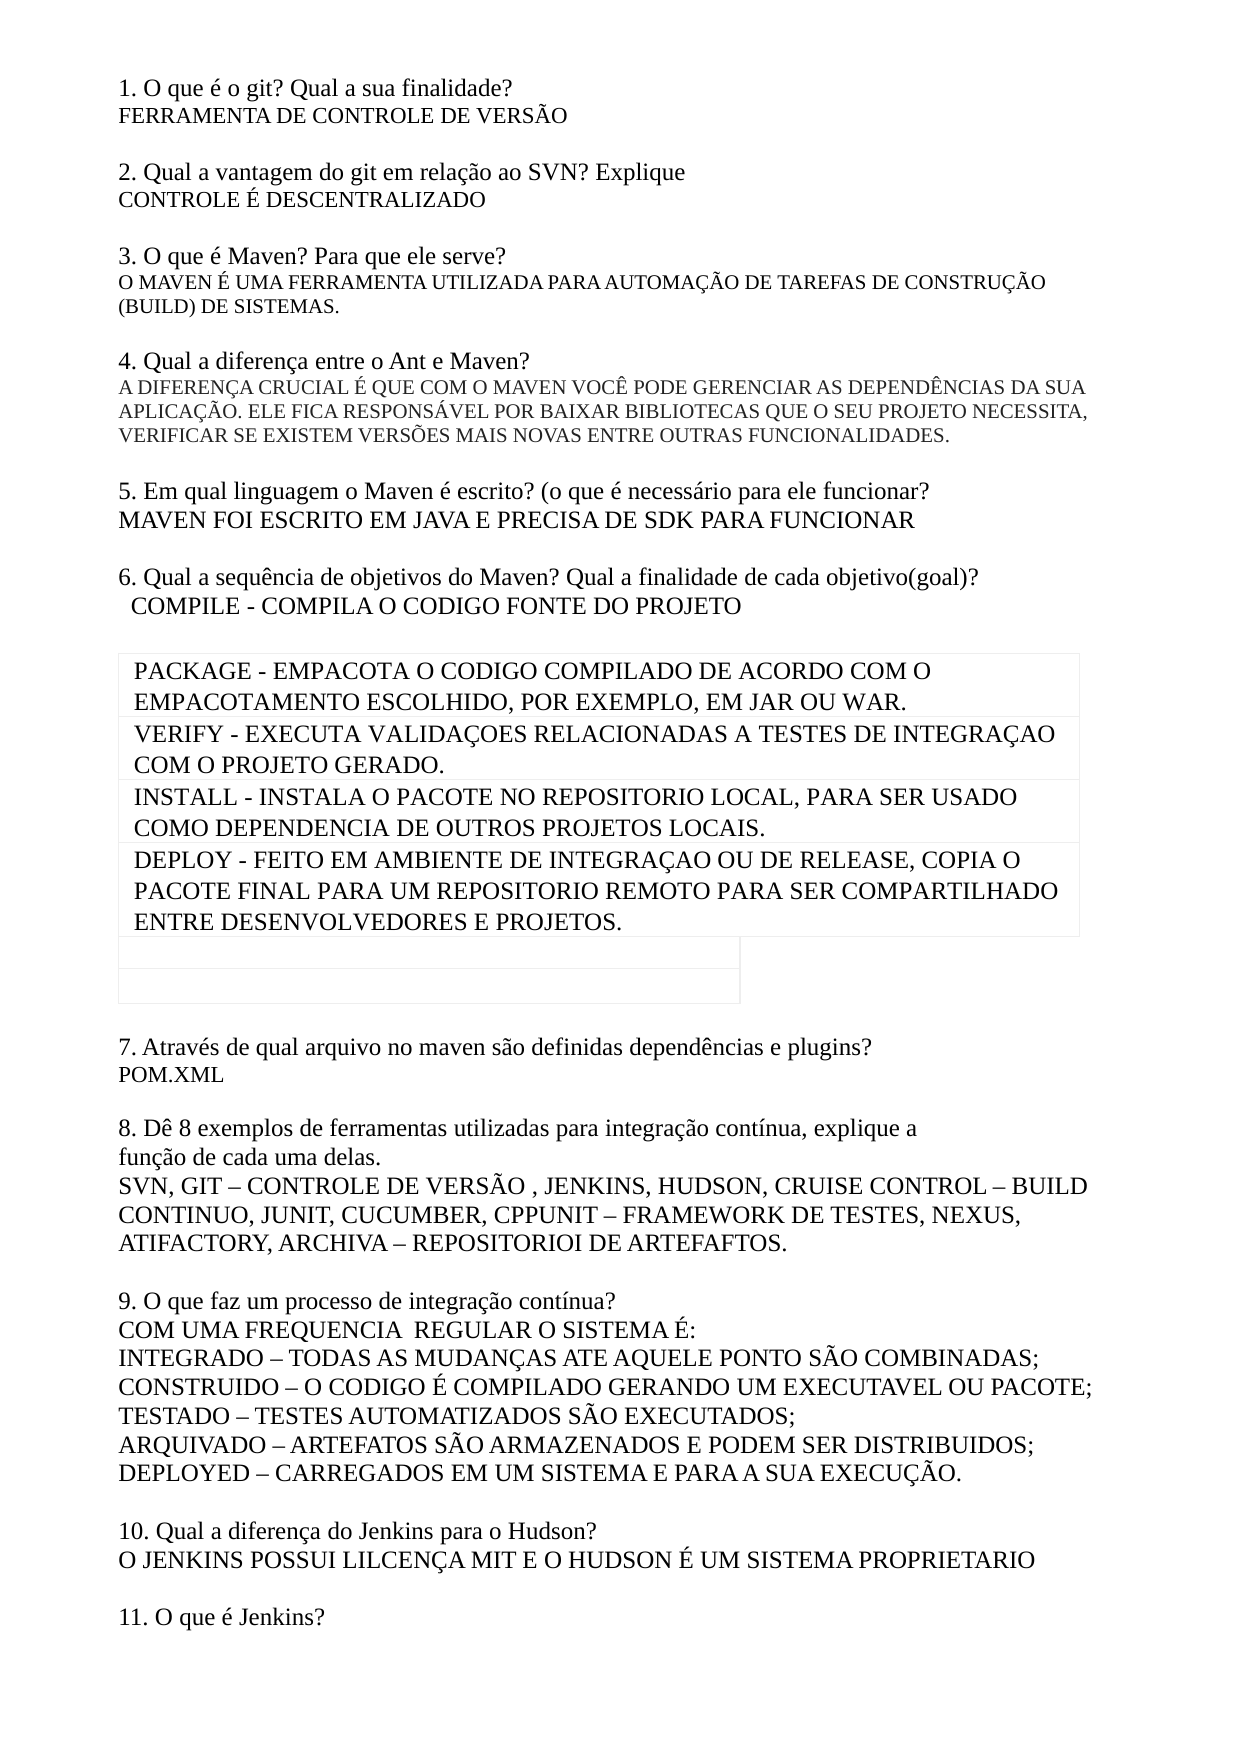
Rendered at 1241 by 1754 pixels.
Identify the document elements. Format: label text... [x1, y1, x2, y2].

table_cell [1080, 716, 1169, 779]
table_header [118, 620, 740, 653]
table_cell [1080, 936, 1169, 968]
text 4. Qual a diferença entre o Ant e Maven? [118, 346, 1122, 375]
table_cell [1080, 779, 1169, 842]
text 2. Qual a vantagem do git em relação ao SVN? Explique [118, 157, 1122, 186]
text 5. Em qual linguagem o Maven é escrito? (o que é necessário para ele funcionar? [118, 476, 1122, 505]
table_cell [1080, 842, 1169, 936]
text INTEGRADO – TODAS AS MUDANÇAS ATE AQUELE PONTO SÃO COMBINADAS; [118, 1343, 1122, 1372]
text TESTADO – TESTES AUTOMATIZADOS SÃO EXECUTADOS; [118, 1401, 1122, 1430]
text 11. O que é Jenkins? [118, 1602, 1122, 1631]
text MAVEN FOI ESCRITO EM JAVA E PRECISA DE SDK PARA FUNCIONAR [118, 505, 1122, 534]
table_cell PACKAGE - EMPACOTA O CODIGO COMPILADO DE ACORDO COM O EMPACOTAMENTO ESCOLHIDO, POR EXEMPLO, EM JAR OU WAR. [119, 654, 1079, 716]
text DEPLOYED – CARREGADOS EM UM SISTEMA E PARA A SUA EXECUÇÃO. [118, 1458, 1122, 1487]
table_cell [741, 937, 1079, 968]
table_cell [119, 969, 739, 1003]
text 9. O que faz um processo de integração contínua? [118, 1286, 1122, 1315]
text 7. Através de qual arquivo no maven são definidas dependências e plugins? [118, 1032, 1122, 1061]
text 10. Qual a diferença do Jenkins para o Hudson? [118, 1516, 1122, 1545]
table_header [740, 620, 1079, 653]
text 1. O que é o git? Qual a sua finalidade? [118, 73, 1122, 102]
text O JENKINS POSSUI LILCENÇA MIT E O HUDSON É UM SISTEMA PROPRIETARIO [118, 1545, 1122, 1573]
text FERRAMENTA DE CONTROLE DE VERSÃO [118, 102, 1122, 128]
table_header [1080, 620, 1169, 653]
table_cell [741, 968, 1169, 1003]
text SVN, GIT – CONTROLE DE VERSÃO , JENKINS, HUDSON, CRUISE CONTROL – BUILD CONTINUO, JUNIT, CUCUMBER, CPPUNIT – FRAMEWORK DE TESTES, NEXUS, ATIFACTORY, ARCHIVA – REPOSITORIOI DE ARTEFAFTOS. [118, 1171, 1122, 1257]
table_cell DEPLOY - FEITO EM AMBIENTE DE INTEGRAÇAO OU DE RELEASE, COPIA O PACOTE FINAL PARA UM REPOSITORIO REMOTO PARA SER COMPARTILHADO ENTRE DESENVOLVEDORES E PROJETOS. [119, 843, 1079, 936]
text CONSTRUIDO – O CODIGO É COMPILADO GERANDO UM EXECUTAVEL OU PACOTE; [118, 1372, 1122, 1401]
table_cell VERIFY - EXECUTA VALIDAÇOES RELACIONADAS A TESTES DE INTEGRAÇAO COM O PROJETO GERADO. [119, 717, 1079, 779]
table_cell INSTALL - INSTALA O PACOTE NO REPOSITORIO LOCAL, PARA SER USADO COMO DEPENDENCIA DE OUTROS PROJETOS LOCAIS. [119, 780, 1079, 842]
text A DIFERENÇA CRUCIAL É QUE COM O MAVEN VOCÊ PODE GERENCIAR AS DEPENDÊNCIAS DA SUA APLICAÇÃO. ELE FICA RESPONSÁVEL POR BAIXAR BIBLIOTECAS QUE O SEU PROJETO NECESSITA, VERIFICAR SE EXISTEM VERSÕES MAIS NOVAS ENTRE OUTRAS FUNCIONALIDADES. [118, 375, 1122, 476]
text O MAVEN É UMA FERRAMENTA UTILIZADA PARA AUTOMAÇÃO DE TAREFAS DE CONSTRUÇÃO (BUILD) DE SISTEMAS. [118, 269, 1122, 318]
table_cell [1080, 653, 1169, 716]
text 8. Dê 8 exemplos de ferramentas utilizadas para integração contínua, explique a função de cada uma delas. [118, 1113, 1122, 1171]
table_cell [119, 937, 739, 968]
text 6. Qual a sequência de objetivos do Maven? Qual a finalidade de cada objetivo(goal)? [118, 562, 1122, 591]
text ARQUIVADO – ARTEFATOS SÃO ARMAZENADOS E PODEM SER DISTRIBUIDOS; [118, 1430, 1122, 1458]
text POM.XML [118, 1061, 1122, 1087]
text COM UMA FREQUENCIA REGULAR O SISTEMA É: [118, 1315, 1122, 1343]
text CONTROLE É DESCENTRALIZADO [118, 186, 1122, 212]
text COMPILE - COMPILA O CODIGO FONTE DO PROJETO [118, 591, 1122, 620]
text 3. O que é Maven? Para que ele serve? [118, 241, 1122, 269]
